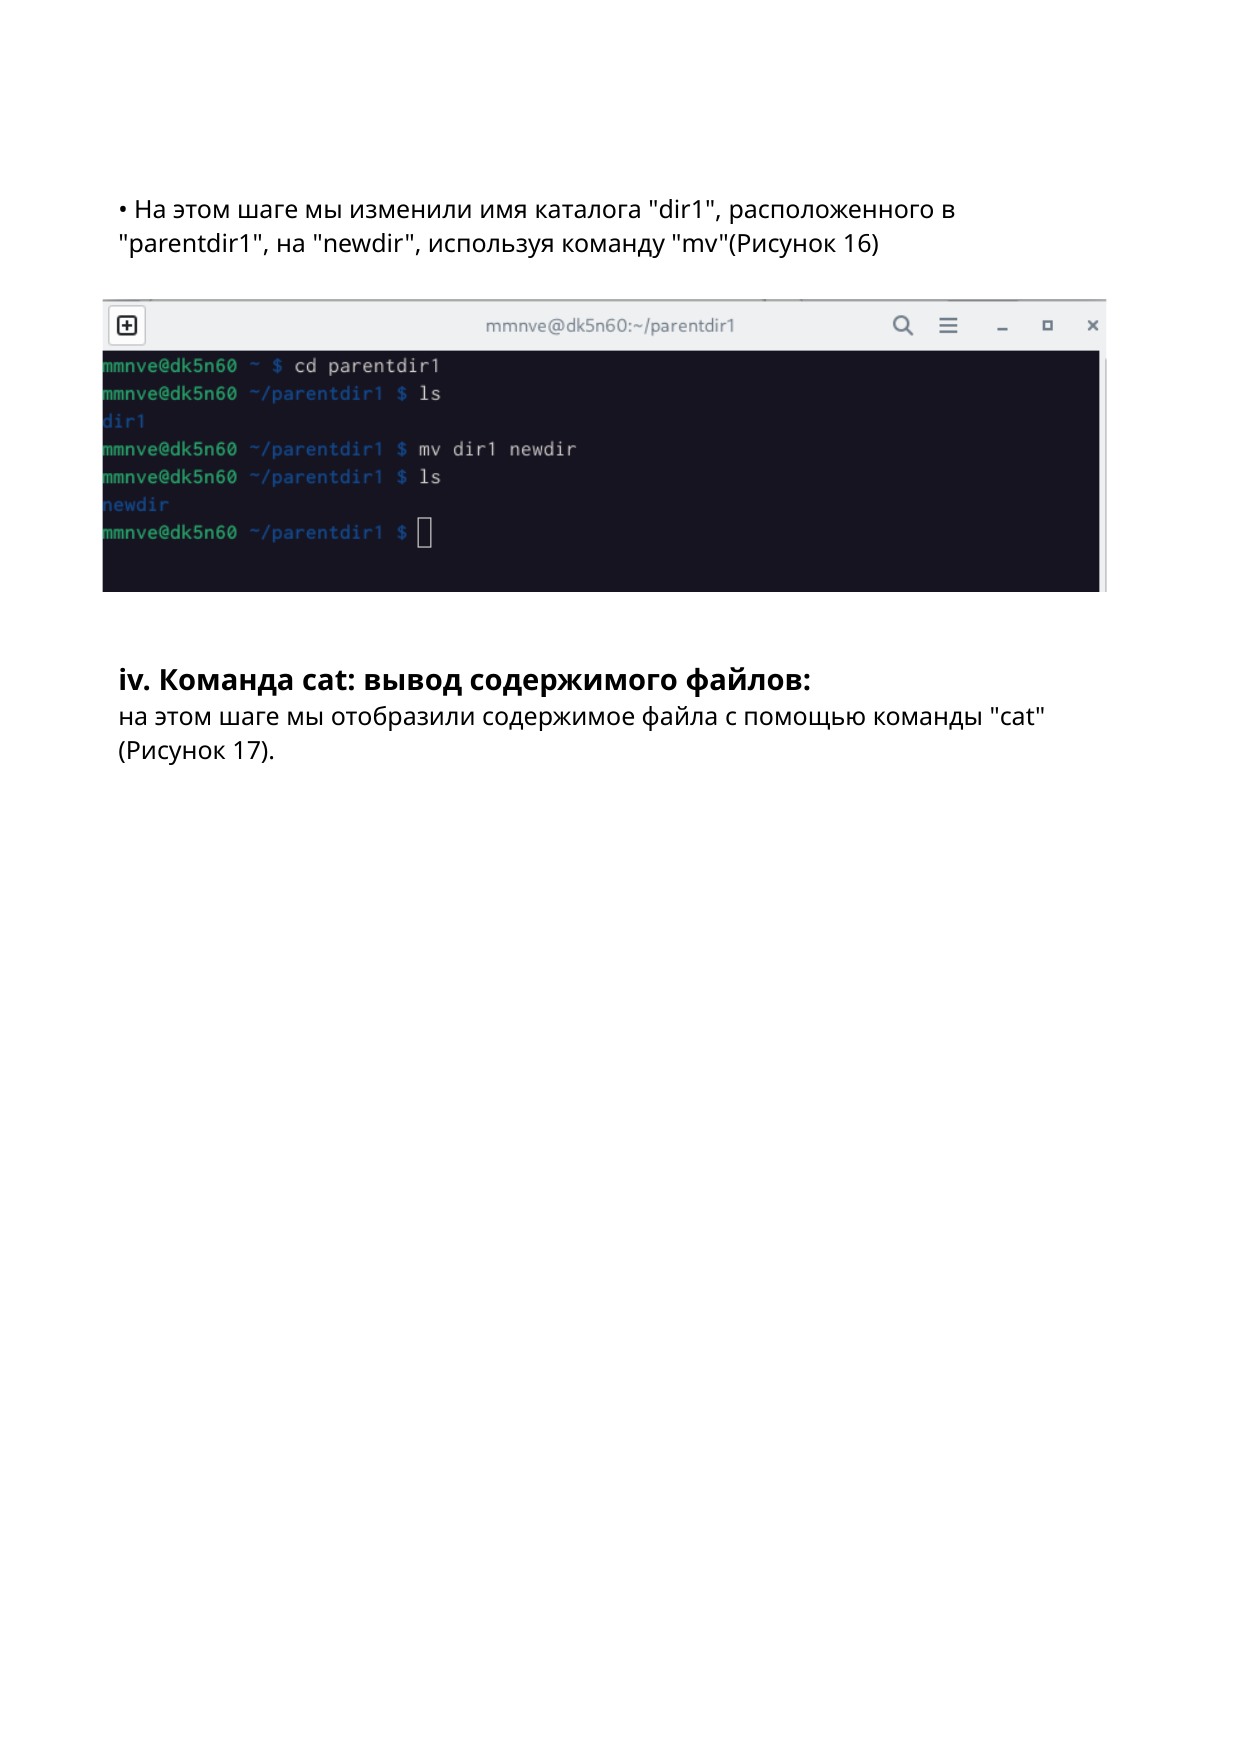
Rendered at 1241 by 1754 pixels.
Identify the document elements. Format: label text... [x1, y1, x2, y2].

text iv. Команда cat: вывод содержимого файлов: на этом шаге мы отобразили содержимое файла с помощью команды "cat" (Рисунок 17). [118, 659, 1122, 767]
picture [102, 299, 1107, 592]
text • На этом шаге мы изменили имя каталога "dir1", расположенного в "parentdir1", на "newdir", используя команду "mv"(Рисунок 16) [118, 192, 1122, 260]
